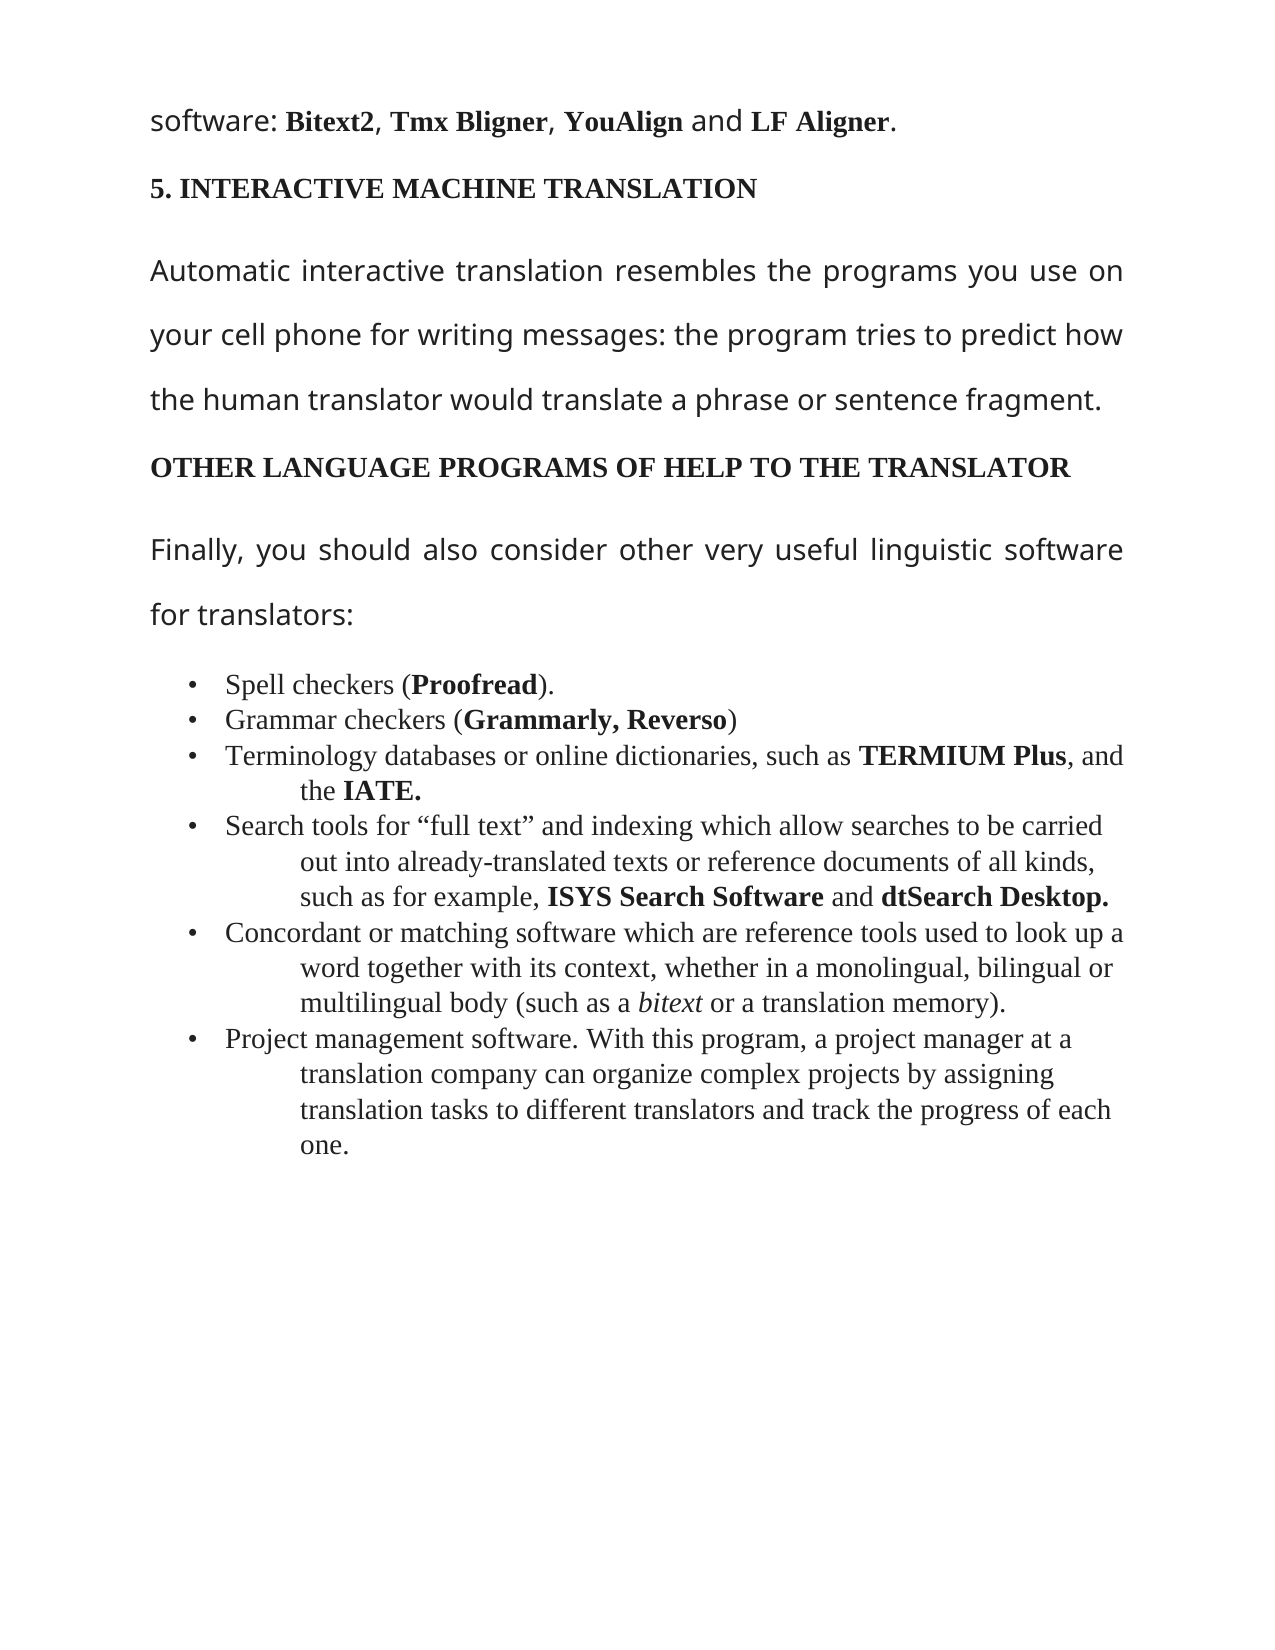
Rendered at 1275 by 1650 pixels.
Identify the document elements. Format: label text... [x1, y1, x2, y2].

list Grammar checkers (Grammarly, Reverso) [187, 700, 1125, 736]
text Automatic interactive translation resembles the programs you use on your cell phone for writing messages: the program tries to predict how the human translator would translate a phrase or sentence fragment. [150, 225, 1125, 419]
text OTHER LANGUAGE PROGRAMS OF HELP TO THE TRANSLATOR [150, 450, 1125, 484]
list Concordant or matching software which are reference tools used to look up a word together with its context, whether in a monolingual, bilingual or multilingual body (such as a bitext or a translation memory). [187, 913, 1125, 1019]
text 5. INTERACTIVE MACHINE TRANSLATION [150, 171, 1125, 204]
list Terminology databases or online dictionaries, such as TERMIUM Plus, and the IATE. [187, 736, 1125, 807]
list Project management software. With this program, a project manager at a translation company can organize complex projects by assigning translation tasks to different translators and track the progress of each one. [187, 1019, 1125, 1161]
list Spell checkers (Proofread). [187, 665, 1125, 700]
text software: Bitext2, Tmx Bligner, YouAlign and LF Aligner. [150, 75, 1125, 139]
list Search tools for “full text” and indexing which allow searches to be carried out into already-translated texts or reference documents of all kinds, such as for example, ISYS Search Software and dtSearch Desktop. [187, 807, 1125, 913]
text Finally, you should also consider other very useful linguistic software for translators: [150, 504, 1125, 634]
